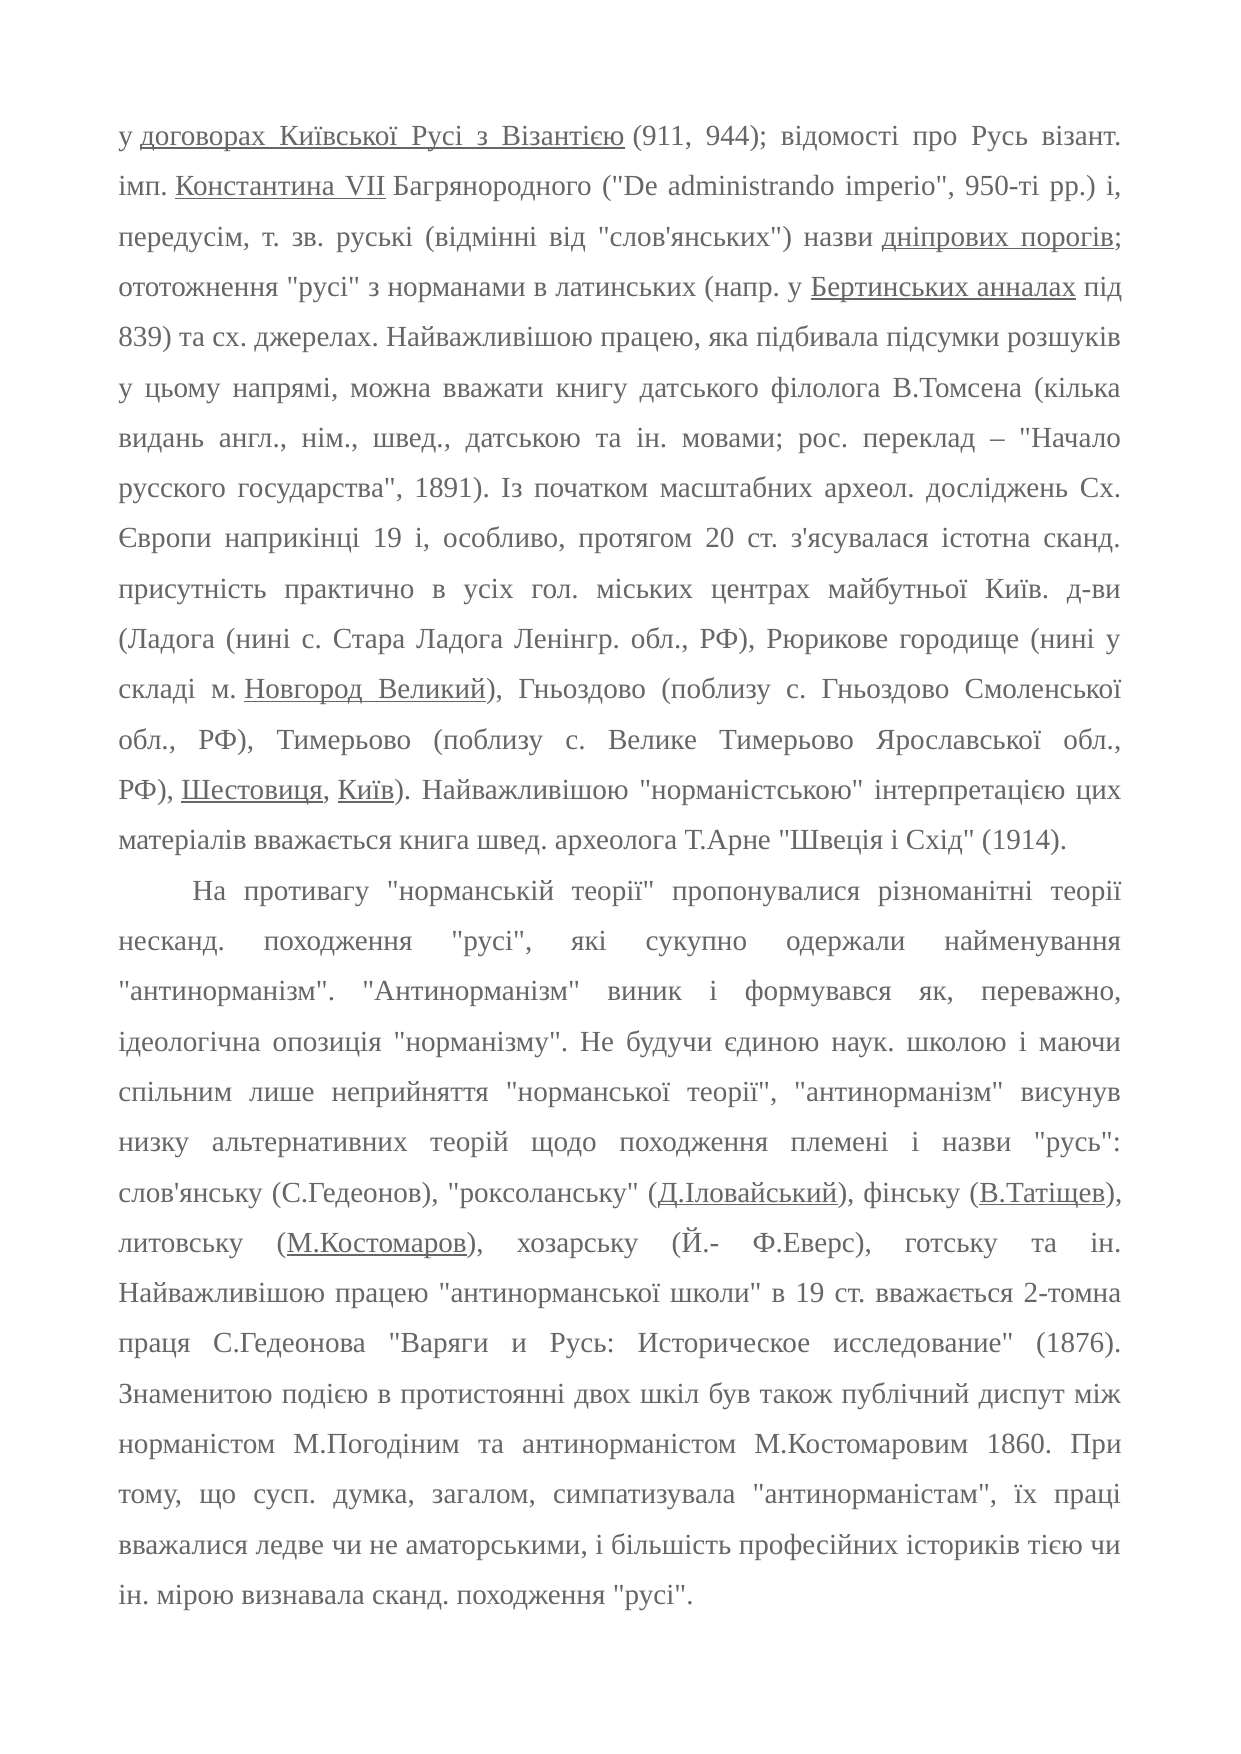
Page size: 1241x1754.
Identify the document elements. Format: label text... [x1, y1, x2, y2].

text у договорах Київської Русі з Візантією (911, 944); відомості про Русь візант. імп. Константина VII Багрянородного ("De administrando imperio", 950-ті рр.) і, передусім, т. зв. руські (відмінні від "слов'янських") назви дніпрових порогів; ототожнення "русі" з норманами в латинських (напр. у Бертинських анналах під 839) та сх. джерелах. Найважливішою працею, яка підбивала підсумки розшуків у цьому напрямі, можна вважати книгу датського філолога В.Томсена (кілька видань англ., нім., швед., датською та ін. мовами; рос. переклад – "Начало русского государства", 1891). Із початком масштабних археол. досліджень Сх. Європи наприкінці 19 і, особливо, протягом 20 ст. з'ясувалася істотна сканд. присутність практично в усіх гол. міських центрах майбутньої Київ. д-ви (Ладога (нині с. Стара Ладога Ленінгр. обл., РФ), Рюрикове городище (нині у складі м. Новгород Великий), Гньоздово (поблизу с. Гньоздово Смоленської обл., РФ), Тимерьово (поблизу с. Велике Тимерьово Ярославської обл., РФ), Шестовиця, Київ). Найважливішою "норманістською" інтерпретацією цих матеріалів вважається книга швед. археолога Т.Арне "Швеція і Схід" (1914). [118, 118, 1122, 856]
text На противагу "норманській теорії" пропонувалися різноманітні теорії несканд. походження "русі", які сукупно одержали найменування "антинорманізм". "Антинорманізм" виник і формувався як, переважно, ідеологічна опозиція "норманізму". Не будучи єдиною наук. школою і маючи спільним лише неприйняття "норманської теорії", "антинорманізм" висунув низку альтернативних теорій щодо походження племені і назви "русь": слов'янську (С.Гедеонов), "роксоланську" (Д.Іловайський), фінську (В.Татіщев), литовську (М.Костомаров), хозарську (Й.- Ф.Еверс), готську та ін. Найважливішою працею "антинорманської школи" в 19 ст. вважається 2-томна праця С.Гедеонова "Варяги и Русь: Историческое исследование" (1876). Знаменитою подією в протистоянні двох шкіл був також публічний диспут між норманістом М.Погодіним та антинорманістом М.Костомаровим 1860. При тому, що сусп. думка, загалом, симпатизувала "антинорманістам", їх праці вважалися ледве чи не аматорськими, і більшість професійних істориків тією чи ін. мірою визнавала сканд. походження "русі". [118, 873, 1122, 1611]
